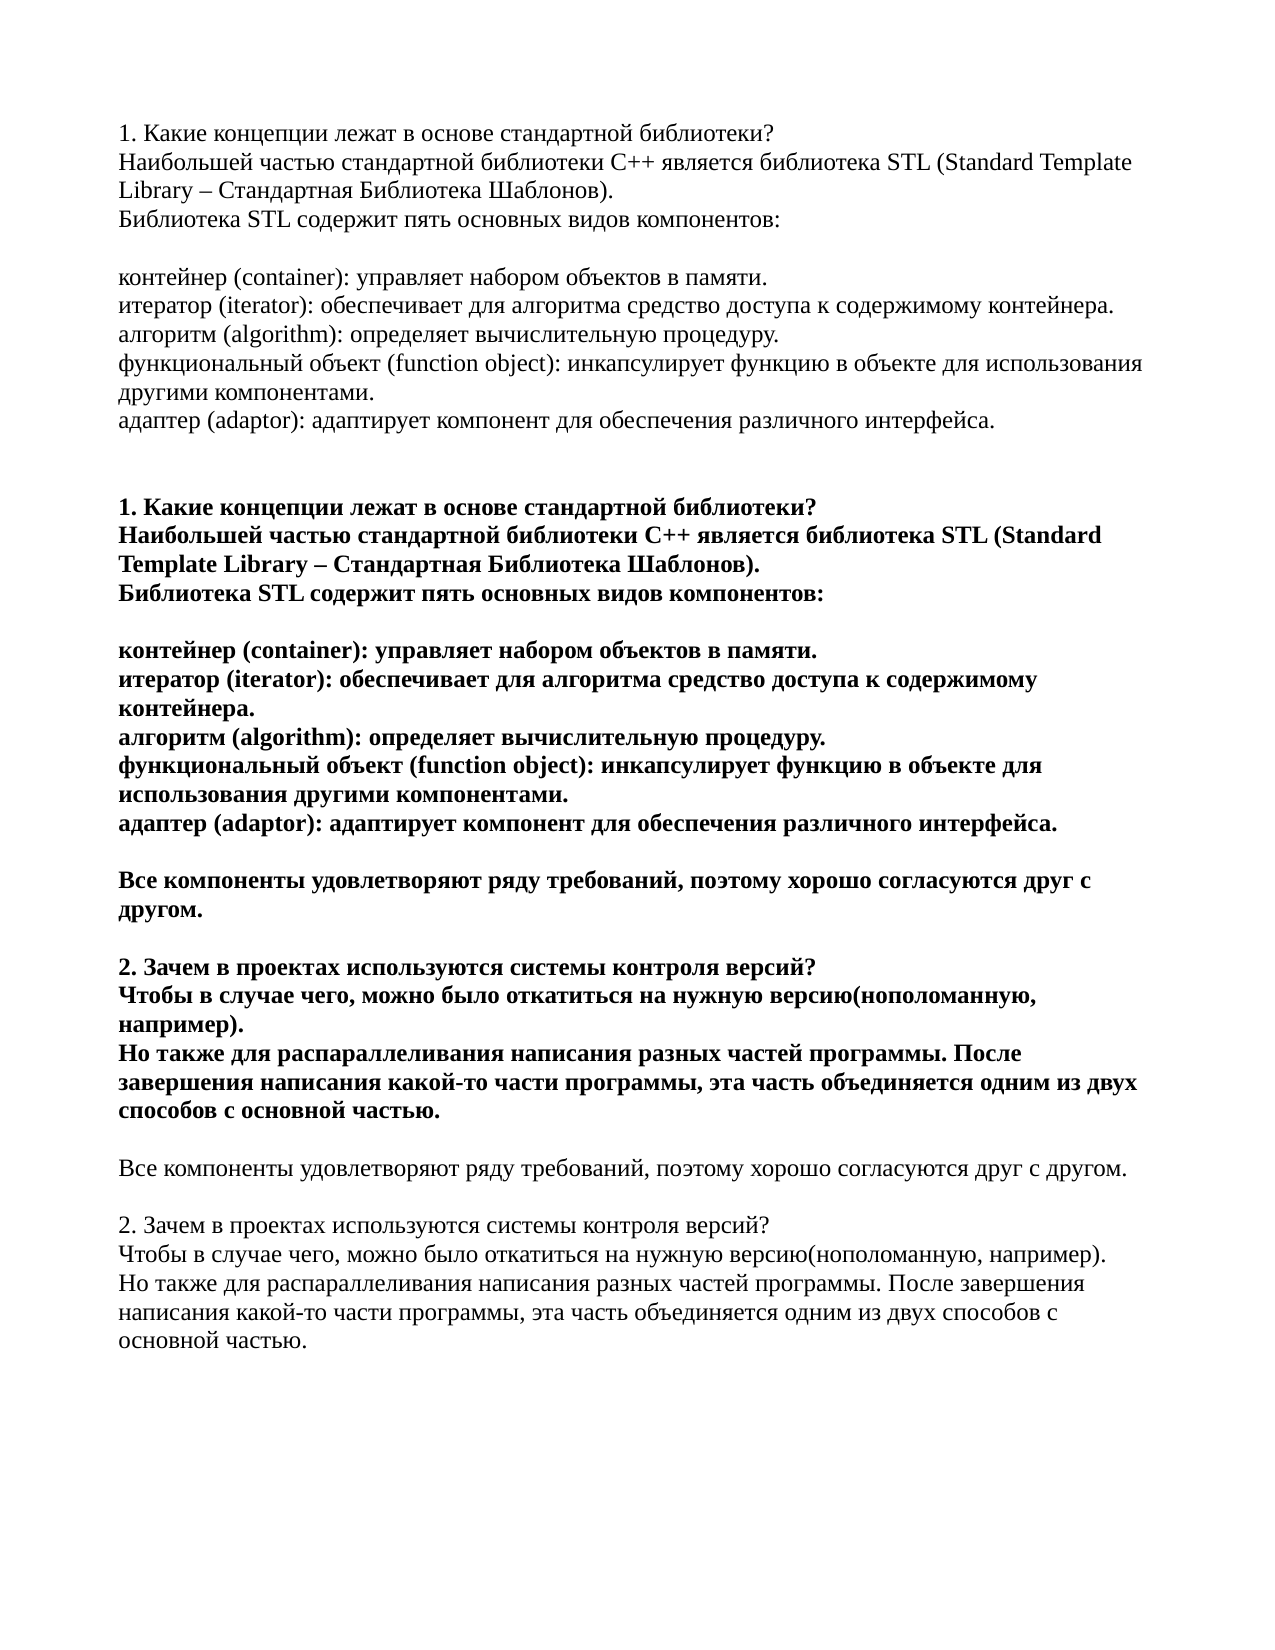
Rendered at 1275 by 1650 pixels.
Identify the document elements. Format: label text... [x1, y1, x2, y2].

text алгоритм (algorithm): определяет вычислительную процедуру. [118, 722, 1157, 751]
text 1. Какие концепции лежат в основе стандартной библиотеки? [118, 492, 1157, 521]
text функциональный объект (function object): инкапсулирует функцию в объекте для использования другими компонентами. [118, 751, 1157, 808]
text Наибольшей частью стандартной библиотеки С++ является библиотека STL (Standard Template Library – Стандартная Библиотека Шаблонов). [118, 521, 1157, 578]
text Чтобы в случае чего, можно было откатиться на нужную версию(нополоманную, например). [118, 981, 1157, 1038]
text функциональный объект (function object): инкапсулирует функцию в объекте для использования другими компонентами. [118, 348, 1157, 406]
text итератор (iterator): обеспечивает для алгоритма средство доступа к содержимому контейнера. [118, 664, 1157, 722]
text адаптер (adaptor): адаптирует компонент для обеспечения различного интерфейса. [118, 808, 1157, 837]
text Но также для распараллеливания написания разных частей программы. После завершения написания какой-то части программы, эта часть объединяется одним из двух способов с основной частью. [118, 1038, 1157, 1124]
text Но также для распараллеливания написания разных частей программы. После завершения написания какой-то части программы, эта часть объединяется одним из двух способов с основной частью. [118, 1268, 1157, 1354]
text Все компоненты удовлетворяют ряду требований, поэтому хорошо согласуются друг с другом. [118, 1153, 1157, 1182]
text Библиотека STL содержит пять основных видов компонентов: [118, 204, 1157, 233]
text Чтобы в случае чего, можно было откатиться на нужную версию(нополоманную, например). [118, 1239, 1157, 1268]
text 2. Зачем в проектах используются системы контроля версий? [118, 1211, 1157, 1239]
text Библиотека STL содержит пять основных видов компонентов: [118, 578, 1157, 607]
text итератор (iterator): обеспечивает для алгоритма средство доступа к содержимому контейнера. [118, 291, 1157, 319]
text 1. Какие концепции лежат в основе стандартной библиотеки? [118, 118, 1157, 147]
text Наибольшей частью стандартной библиотеки С++ является библиотека STL (Standard Template Library – Стандартная Библиотека Шаблонов). [118, 147, 1157, 204]
text алгоритм (algorithm): определяет вычислительную процедуру. [118, 319, 1157, 348]
text Все компоненты удовлетворяют ряду требований, поэтому хорошо согласуются друг с другом. [118, 866, 1157, 923]
text контейнер (container): управляет набором объектов в памяти. [118, 636, 1157, 664]
text контейнер (container): управляет набором объектов в памяти. [118, 262, 1157, 291]
text 2. Зачем в проектах используются системы контроля версий? [118, 952, 1157, 981]
text адаптер (adaptor): адаптирует компонент для обеспечения различного интерфейса. [118, 406, 1157, 434]
